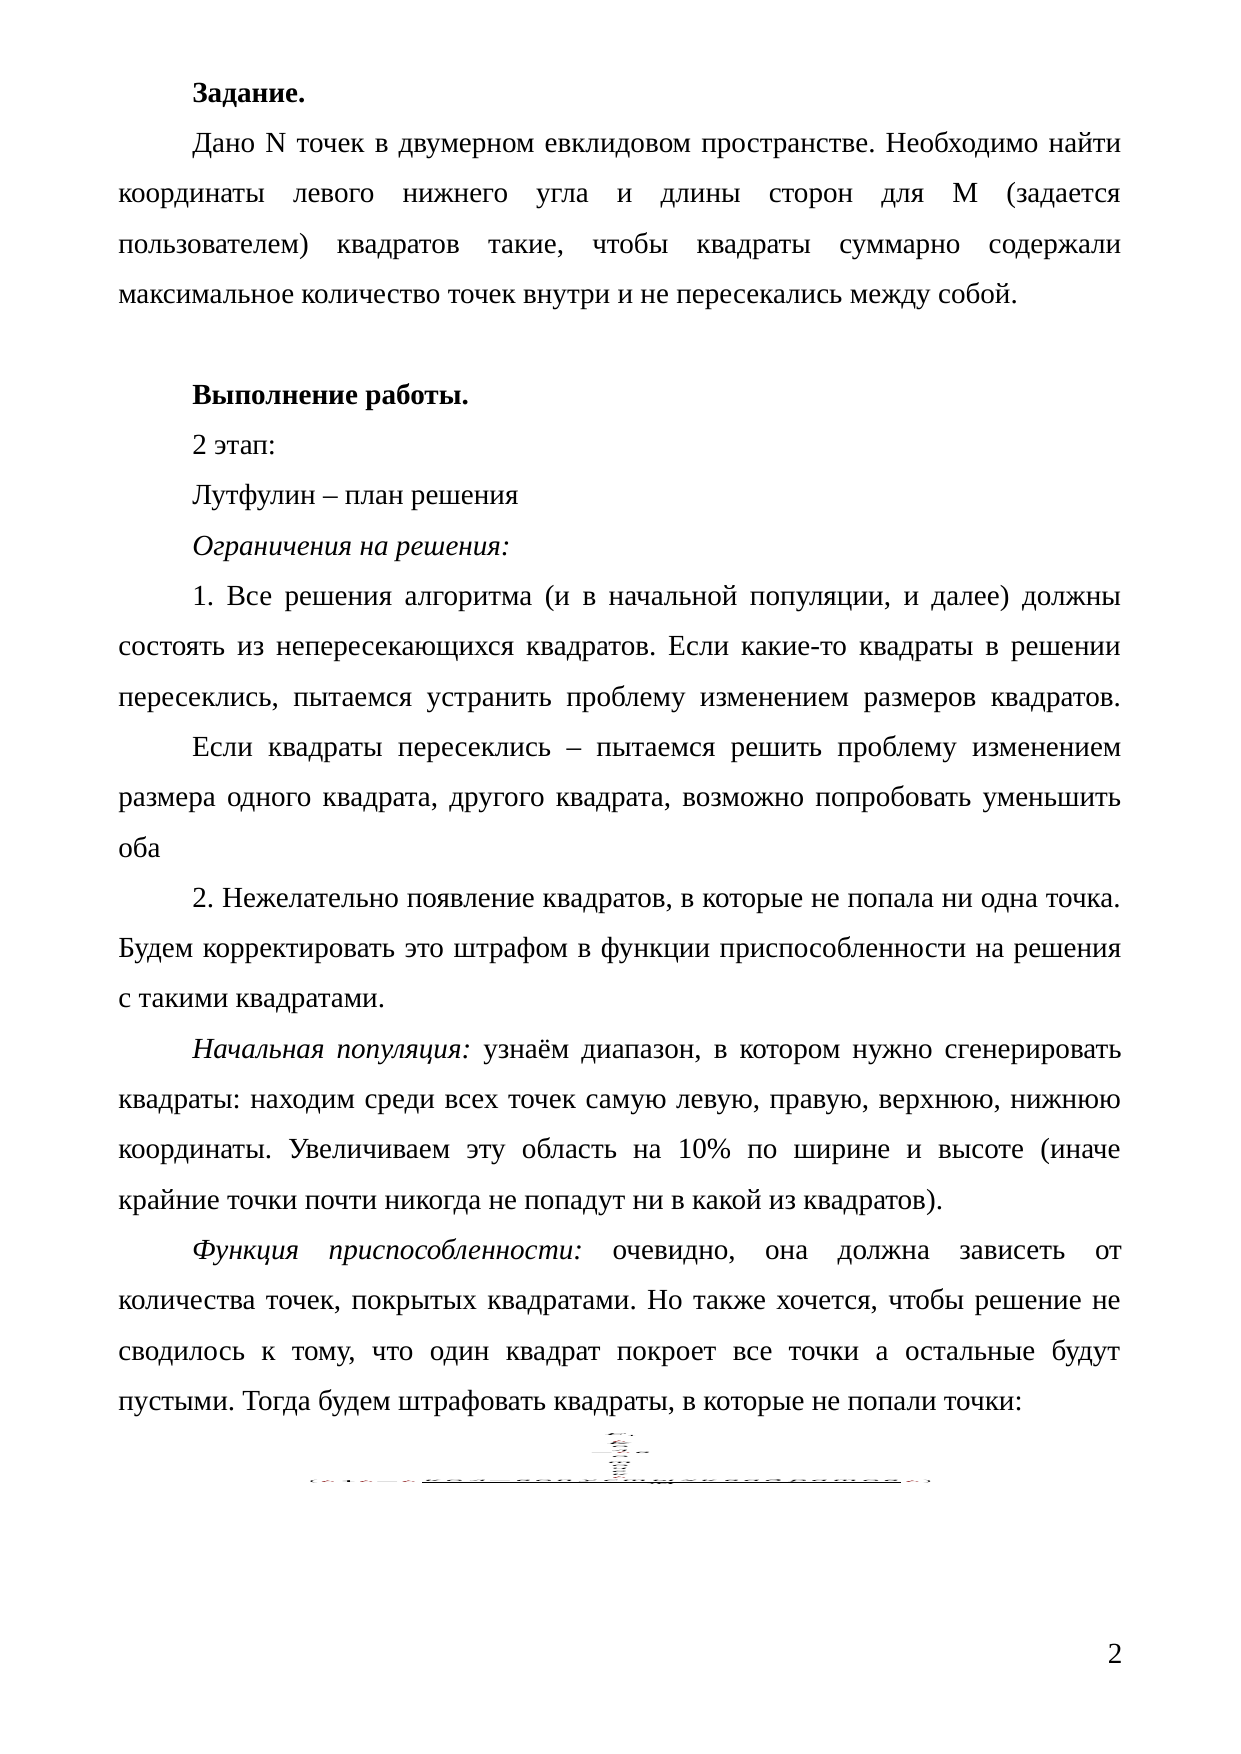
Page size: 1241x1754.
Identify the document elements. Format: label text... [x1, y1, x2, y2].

text 1. Все решения алгоритма (и в начальной популяции, и далее) должны состоять из непересекающихся квадратов. Если какие-то квадраты в решении пересеклись, пытаемся устранить проблему изменением размеров квадратов. Если квадраты пересеклись – пытаемся решить проблему изменением размера одного квадрата, другого квадрата, возможно попробовать уменьшить оба [118, 578, 1122, 863]
text 2. Нежелательно появление квадратов, в которые не попала ни одна точка. Будем корректировать это штрафом в функции приспособленности на решения с такими квадратами. [118, 880, 1122, 1014]
text Дано N точек в двумерном евклидовом пространстве. Необходимо найти координаты левого нижнего угла и длины сторон для M (задается пользователем) квадратов такие, чтобы квадраты суммарно содержали максимальное количество точек внутри и не пересекались между собой. [118, 125, 1122, 310]
text 2 этап: [118, 427, 1122, 461]
subtitle Выполнение работы. [118, 377, 1122, 410]
text Функция приспособленности: очевидно, она должна зависеть от количества точек, покрытых квадратами. Но также хочется, чтобы решение не сводилось к тому, что один квадрат покроет все точки а остальные будут пустыми. Тогда будем штрафовать квадраты, в которые не попали точки: [118, 1232, 1122, 1417]
subtitle Задание. [118, 75, 1122, 108]
text Ограничения на решения: [118, 528, 1122, 561]
text Начальная популяция: узнаём диапазон, в котором нужно сгенерировать квадраты: находим среди всех точек самую левую, правую, верхнюю, нижнюю координаты. Увеличиваем эту область на 10% по ширине и высоте (иначе крайние точки почти никогда не попадут ни в какой из квадратов). [118, 1031, 1122, 1215]
text Лутфулин – план решения [118, 477, 1122, 511]
